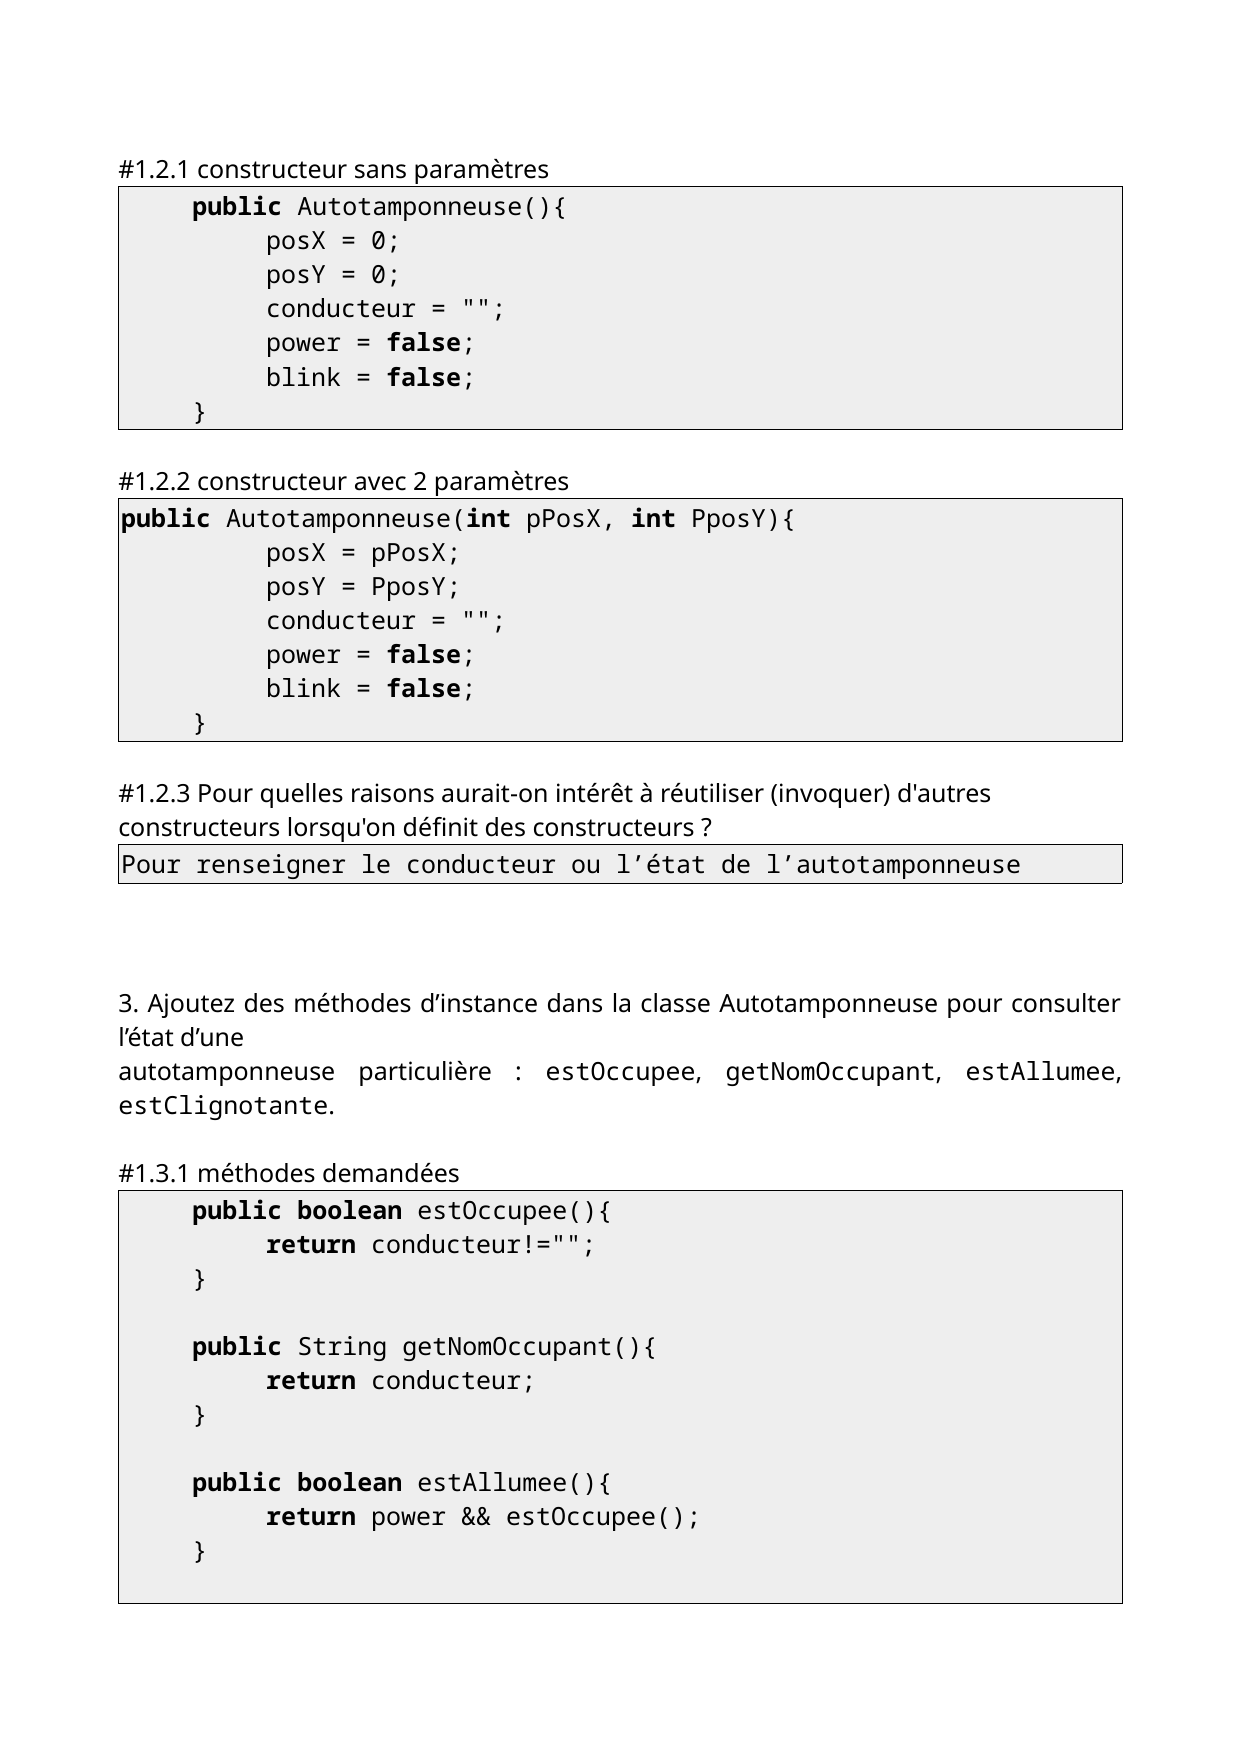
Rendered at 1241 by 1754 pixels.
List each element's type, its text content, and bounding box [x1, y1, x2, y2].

text posX = pPosX; [119, 532, 1122, 566]
text #1.3.1 méthodes demandées [118, 1156, 1122, 1190]
text return conducteur; [119, 1360, 1122, 1394]
text } [119, 391, 1122, 429]
text public boolean estAllumee(){ [119, 1462, 1122, 1496]
text public Autotamponneuse(int pPosX, int PposY){ [119, 499, 1122, 532]
text public Autotamponneuse(){ [119, 187, 1122, 220]
text blink = false; [119, 357, 1122, 391]
text return conducteur!=""; [119, 1224, 1122, 1258]
text Pour renseigner le conducteur ou l’état de l’autotamponneuse [119, 845, 1122, 883]
text posY = PposY; [119, 566, 1122, 600]
text } [119, 1394, 1122, 1428]
text } [119, 1530, 1122, 1564]
text #1.2.3 Pour quelles raisons aurait-on intérêt à réutiliser (invoquer) d'autres constructeurs lorsqu'on définit des constructeurs ? [118, 776, 1122, 844]
text } [119, 1258, 1122, 1292]
text conducteur = ""; [119, 600, 1122, 634]
text } [119, 702, 1122, 741]
text public boolean estOccupee(){ [119, 1191, 1122, 1224]
text posX = 0; [119, 220, 1122, 254]
text #1.2.2 constructeur avec 2 paramètres [118, 464, 1122, 498]
text autotamponneuse particulière : estOccupee, getNomOccupant, estAllumee, estClignotante. [118, 1053, 1122, 1122]
text conducteur = ""; [119, 288, 1122, 322]
text power = false; [119, 322, 1122, 357]
text power = false; [119, 634, 1122, 668]
text posY = 0; [119, 254, 1122, 288]
text return power && estOccupee(); [119, 1496, 1122, 1530]
text public String getNomOccupant(){ [119, 1326, 1122, 1360]
text blink = false; [119, 668, 1122, 702]
text 3. Ajoutez des méthodes d’instance dans la classe Autotamponneuse pour consulter l’état d’une [118, 985, 1122, 1053]
text #1.2.1 constructeur sans paramètres [118, 152, 1122, 186]
